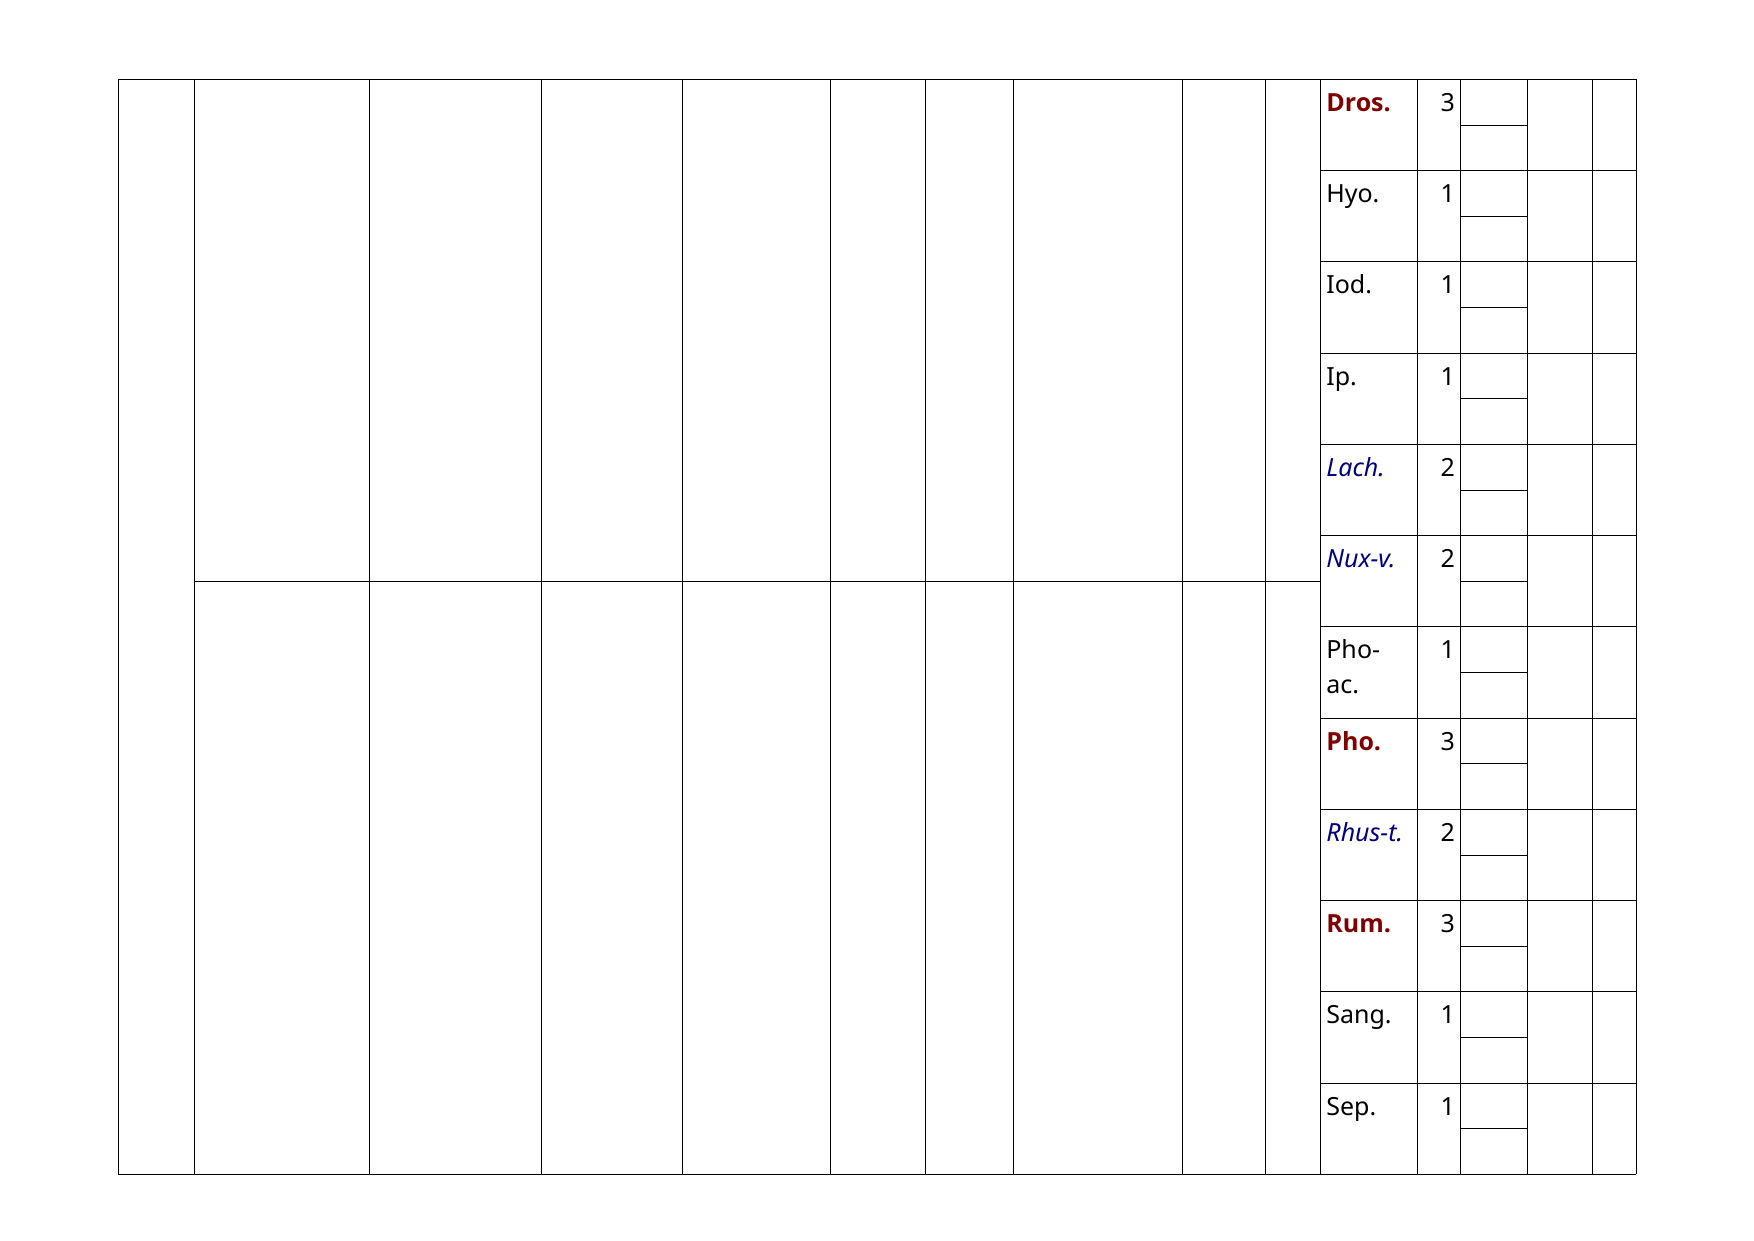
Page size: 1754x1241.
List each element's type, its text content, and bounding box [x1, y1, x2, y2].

table_cell [1461, 445, 1527, 489]
table_cell [1461, 673, 1527, 718]
table_cell [1266, 80, 1320, 581]
table_cell 2 [1418, 810, 1460, 900]
table_cell [370, 80, 541, 581]
table_cell [1593, 354, 1636, 444]
table_cell [1593, 810, 1636, 900]
table_cell [1461, 399, 1527, 444]
table_cell [683, 582, 830, 1174]
table_cell Pho-ac. [1321, 627, 1417, 718]
table_cell [542, 582, 682, 1174]
table_cell [1461, 810, 1527, 854]
table_cell [1593, 171, 1636, 261]
table_cell Sang. [1321, 992, 1417, 1083]
table_cell [1014, 582, 1182, 1174]
table_cell [1528, 445, 1592, 535]
table_cell [1461, 126, 1527, 170]
table_cell [195, 582, 369, 1174]
table_cell 1 [1418, 262, 1460, 353]
table_cell [1461, 764, 1527, 809]
table_cell [831, 80, 925, 581]
table_cell [195, 80, 369, 581]
table_cell [1461, 1084, 1527, 1128]
table_cell 2 [1418, 445, 1460, 535]
table_cell Rhus-t. [1321, 810, 1417, 900]
table_cell [1593, 80, 1636, 170]
table_cell [1461, 627, 1527, 672]
table_cell 1 [1418, 171, 1460, 261]
table_cell [1593, 719, 1636, 809]
table_cell Dros. [1321, 80, 1417, 170]
table_cell [1266, 582, 1320, 1174]
table_cell [1593, 536, 1636, 626]
table_cell [1593, 992, 1636, 1083]
table_cell Sep. [1321, 1084, 1417, 1174]
table_cell [831, 582, 925, 1174]
table_cell [926, 80, 1013, 581]
table_cell [1593, 445, 1636, 535]
table_cell [1461, 719, 1527, 763]
table_cell Pho. [1321, 719, 1417, 809]
table_cell [1528, 992, 1592, 1083]
table_cell [1593, 901, 1636, 991]
table_cell 1 [1418, 627, 1460, 718]
table_cell [370, 582, 541, 1174]
table_cell [1528, 536, 1592, 626]
table_cell [1461, 308, 1527, 353]
table_cell 3 [1418, 901, 1460, 991]
table_cell [1528, 627, 1592, 718]
table_cell [1461, 80, 1527, 124]
table_cell [1461, 1038, 1527, 1083]
table_cell [1528, 1084, 1592, 1174]
table_cell [1014, 80, 1182, 581]
table_cell [1183, 582, 1265, 1174]
table_cell [1461, 491, 1527, 535]
table_cell [1593, 627, 1636, 718]
table_cell 3 [1418, 80, 1460, 170]
table_cell 1 [1418, 992, 1460, 1083]
table_cell [1183, 80, 1265, 581]
table_cell 1 [1418, 1084, 1460, 1174]
table_cell [1461, 582, 1527, 626]
table_cell [1528, 171, 1592, 261]
table_cell [1528, 901, 1592, 991]
table_cell [1461, 262, 1527, 307]
table_cell Lach. [1321, 445, 1417, 535]
table_cell [1461, 901, 1527, 946]
table_cell Iod. [1321, 262, 1417, 353]
table_cell [1461, 354, 1527, 398]
table_cell [1528, 719, 1592, 809]
table_cell [1593, 262, 1636, 353]
table_cell Nux-v. [1321, 536, 1417, 626]
table_cell 1 [1418, 354, 1460, 444]
table_cell [1461, 217, 1527, 261]
table_cell [1461, 992, 1527, 1037]
table_cell [542, 80, 682, 581]
table_cell [1461, 536, 1527, 581]
table_cell [683, 80, 830, 581]
table_cell [1461, 947, 1527, 991]
table_cell [1461, 856, 1527, 900]
table_cell [1461, 1129, 1527, 1174]
table_cell Hyo. [1321, 171, 1417, 261]
table_cell 2 [1418, 536, 1460, 626]
table_cell [1528, 80, 1592, 170]
table_cell Ip. [1321, 354, 1417, 444]
table_cell [926, 582, 1013, 1174]
table_cell [1461, 171, 1527, 216]
table_cell [1593, 1084, 1636, 1174]
table_cell [1528, 810, 1592, 900]
table_cell [1528, 354, 1592, 444]
table_cell Rum. [1321, 901, 1417, 991]
table_cell 3 [1418, 719, 1460, 809]
table_cell [119, 80, 194, 1174]
table_cell [1528, 262, 1592, 353]
